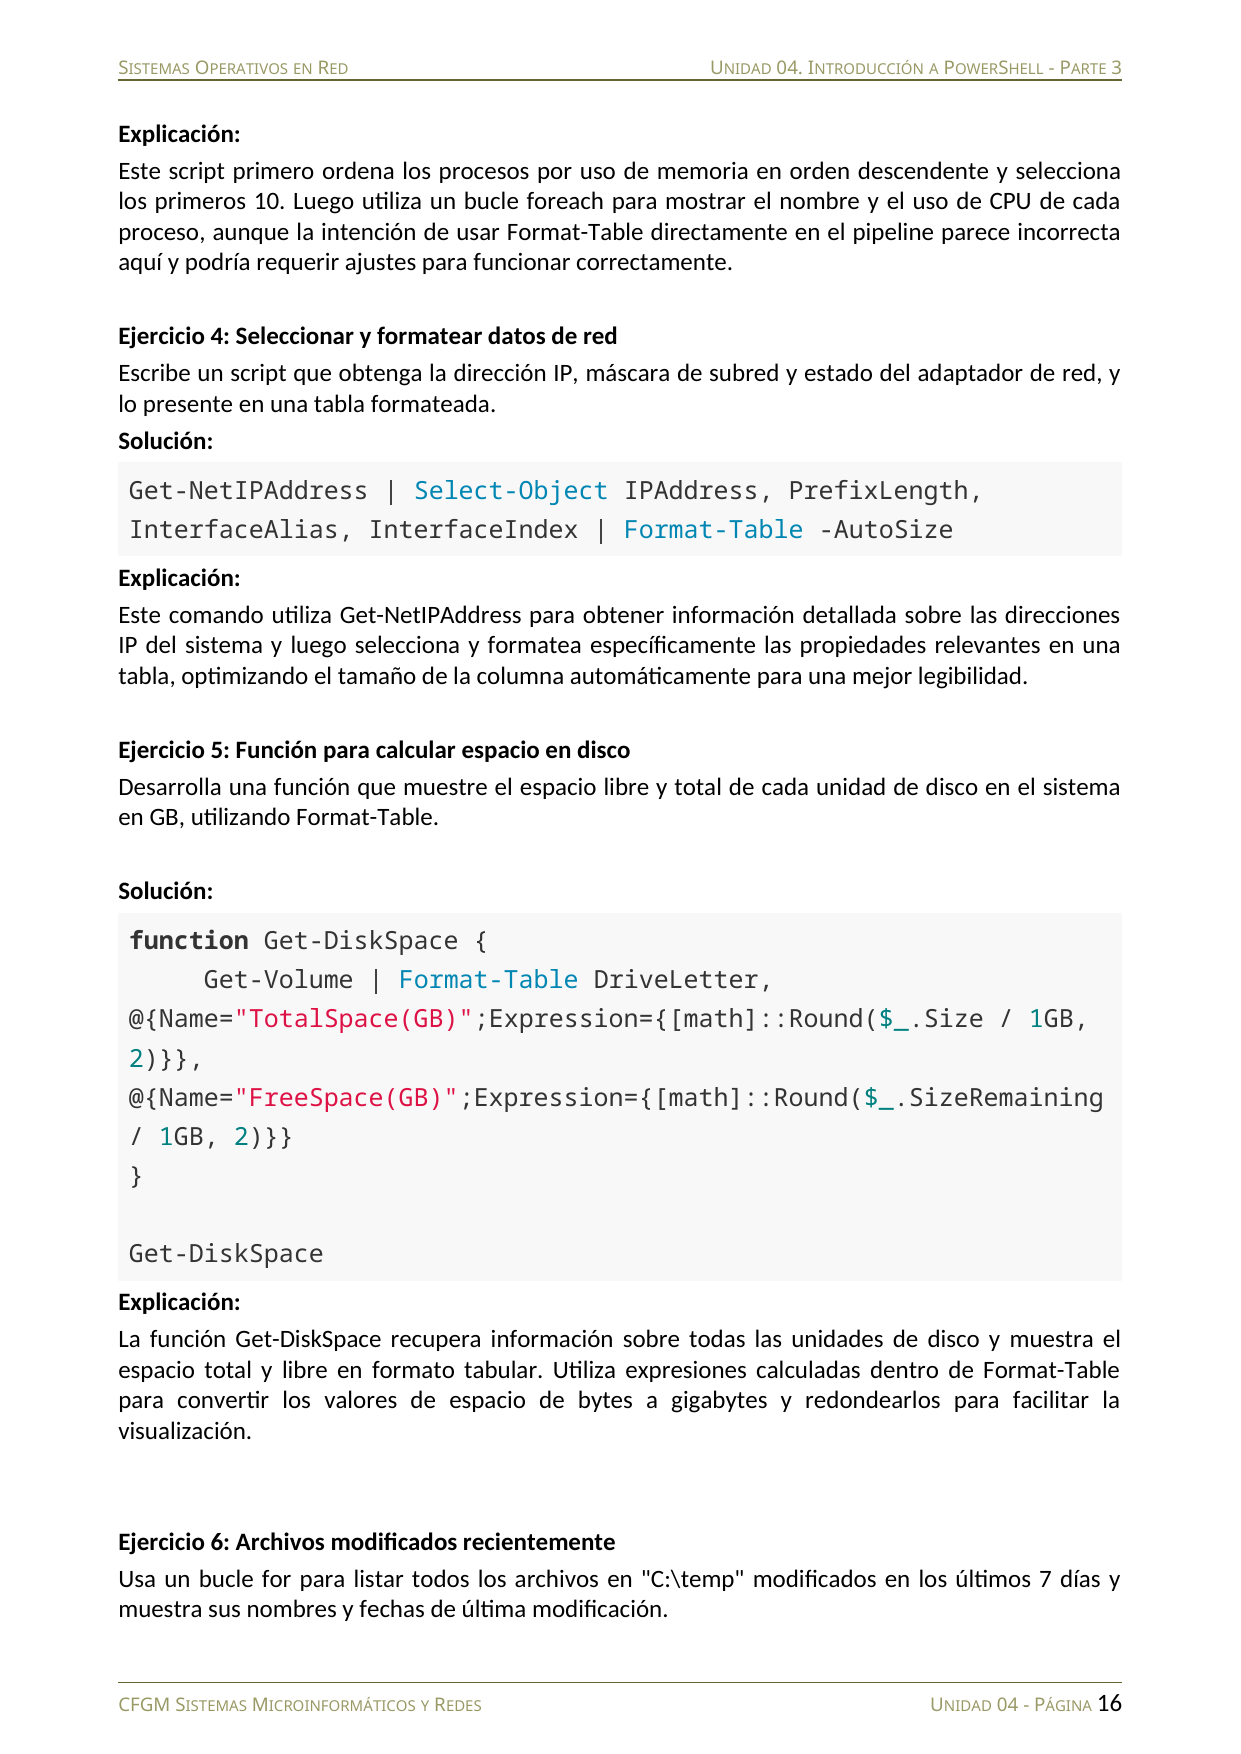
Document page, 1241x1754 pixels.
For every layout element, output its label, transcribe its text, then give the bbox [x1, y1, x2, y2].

text Ejercicio 4: Seleccionar y formatear datos de red [118, 321, 1122, 351]
table_header function Get-DiskSpace { Get-Volume | Format-Table DriveLetter, @{Name="TotalSpace(GB)";Expression={[math]::Round($_.Size / 1GB, 2)}}, @{Name="FreeSpace(GB)";Expression={[math]::Round($_.SizeRemaining / 1GB, 2)}} } Get-DiskSpace [118, 913, 1122, 1281]
text Solución: [118, 875, 1122, 906]
text Explicación: [118, 562, 1122, 592]
text Este script primero ordena los procesos por uso de memoria en orden descendente y selecciona los primeros 10. Luego utiliza un bucle foreach para mostrar el nombre y el uso de CPU de cada proceso, aunque la intención de usar Format-Table directamente en el pipeline parece incorrecta aquí y podría requerir ajustes para funcionar correctamente. [118, 155, 1122, 277]
text Ejercicio 6: Archivos modificados recientemente [118, 1526, 1122, 1557]
text Solución: [118, 425, 1122, 456]
text La función Get-DiskSpace recupera información sobre todas las unidades de disco y muestra el espacio total y libre en formato tabular. Utiliza expresiones calculadas dentro de Format-Table para convertir los valores de espacio de bytes a gigabytes y redondearlos para facilitar la visualización. [118, 1323, 1122, 1446]
text Escribe un script que obtenga la dirección IP, máscara de subred y estado del adaptador de red, y lo presente en una tabla formateada. [118, 357, 1122, 418]
text Explicación: [118, 1287, 1122, 1317]
table_header Get-NetIPAddress | Select-Object IPAddress, PrefixLength, InterfaceAlias, InterfaceIndex | Format-Table -AutoSize [118, 462, 1122, 556]
text Explicación: [118, 118, 1122, 148]
text Usa un bucle for para listar todos los archivos en "C:\temp" modificados en los últimos 7 días y muestra sus nombres y fechas de última modificación. [118, 1563, 1122, 1624]
text Este comando utiliza Get-NetIPAddress para obtener información detallada sobre las direcciones IP del sistema y luego selecciona y formatea específicamente las propiedades relevantes en una tabla, optimizando el tamaño de la columna automáticamente para una mejor legibilidad. [118, 599, 1122, 691]
text Desarrolla una función que muestre el espacio libre y total de cada unidad de disco en el sistema en GB, utilizando Format-Table. [118, 771, 1122, 832]
text Ejercicio 5: Función para calcular espacio en disco [118, 734, 1122, 764]
